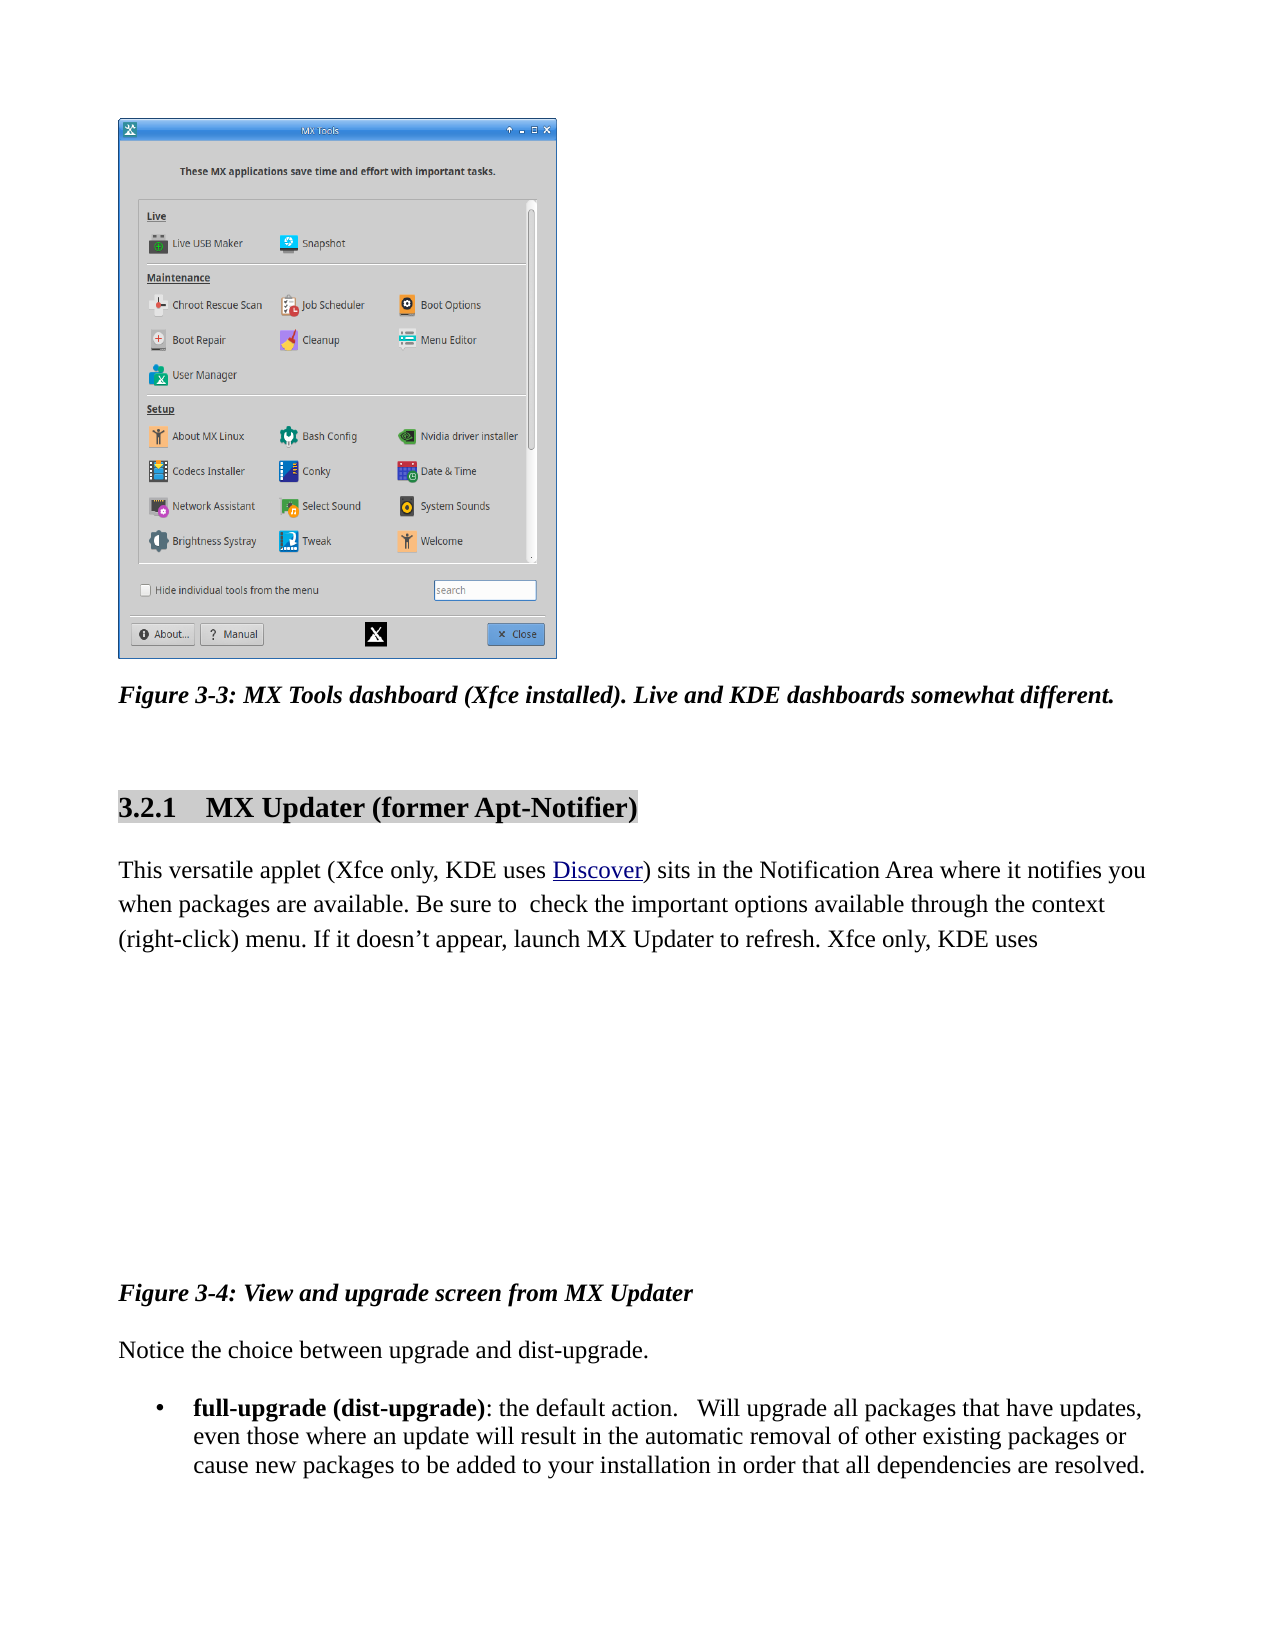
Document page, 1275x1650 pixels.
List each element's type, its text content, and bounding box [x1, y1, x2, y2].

list full-upgrade (dist-upgrade): the default action. Will upgrade all packages that have updates, even those where an update will result in the automatic removal of other existing packages or cause new packages to be added to your installation in order that all dependencies are resolved. [156, 1393, 1157, 1479]
picture [118, 118, 557, 659]
text This versatile applet (Xfce only, KDE uses Discover) sits in the Notification Area where it notifies you when packages are available. Be sure to check the important options available through the context (right-click) menu. If it doesn’t appear, launch MX Updater to refresh. Xfce only, KDE uses [118, 855, 1157, 952]
text Figure 3-4: View and upgrade screen from MX Updater [118, 1278, 1157, 1306]
subtitle 3.2.1 MX Updater (former Apt-Notifier) [638, 790, 1138, 823]
text Notice the choice between upgrade and dist-upgrade. [118, 1335, 1157, 1364]
text Figure 3-3: MX Tools dashboard (Xfce installed). Live and KDE dashboards somewhat different. [118, 680, 1157, 709]
